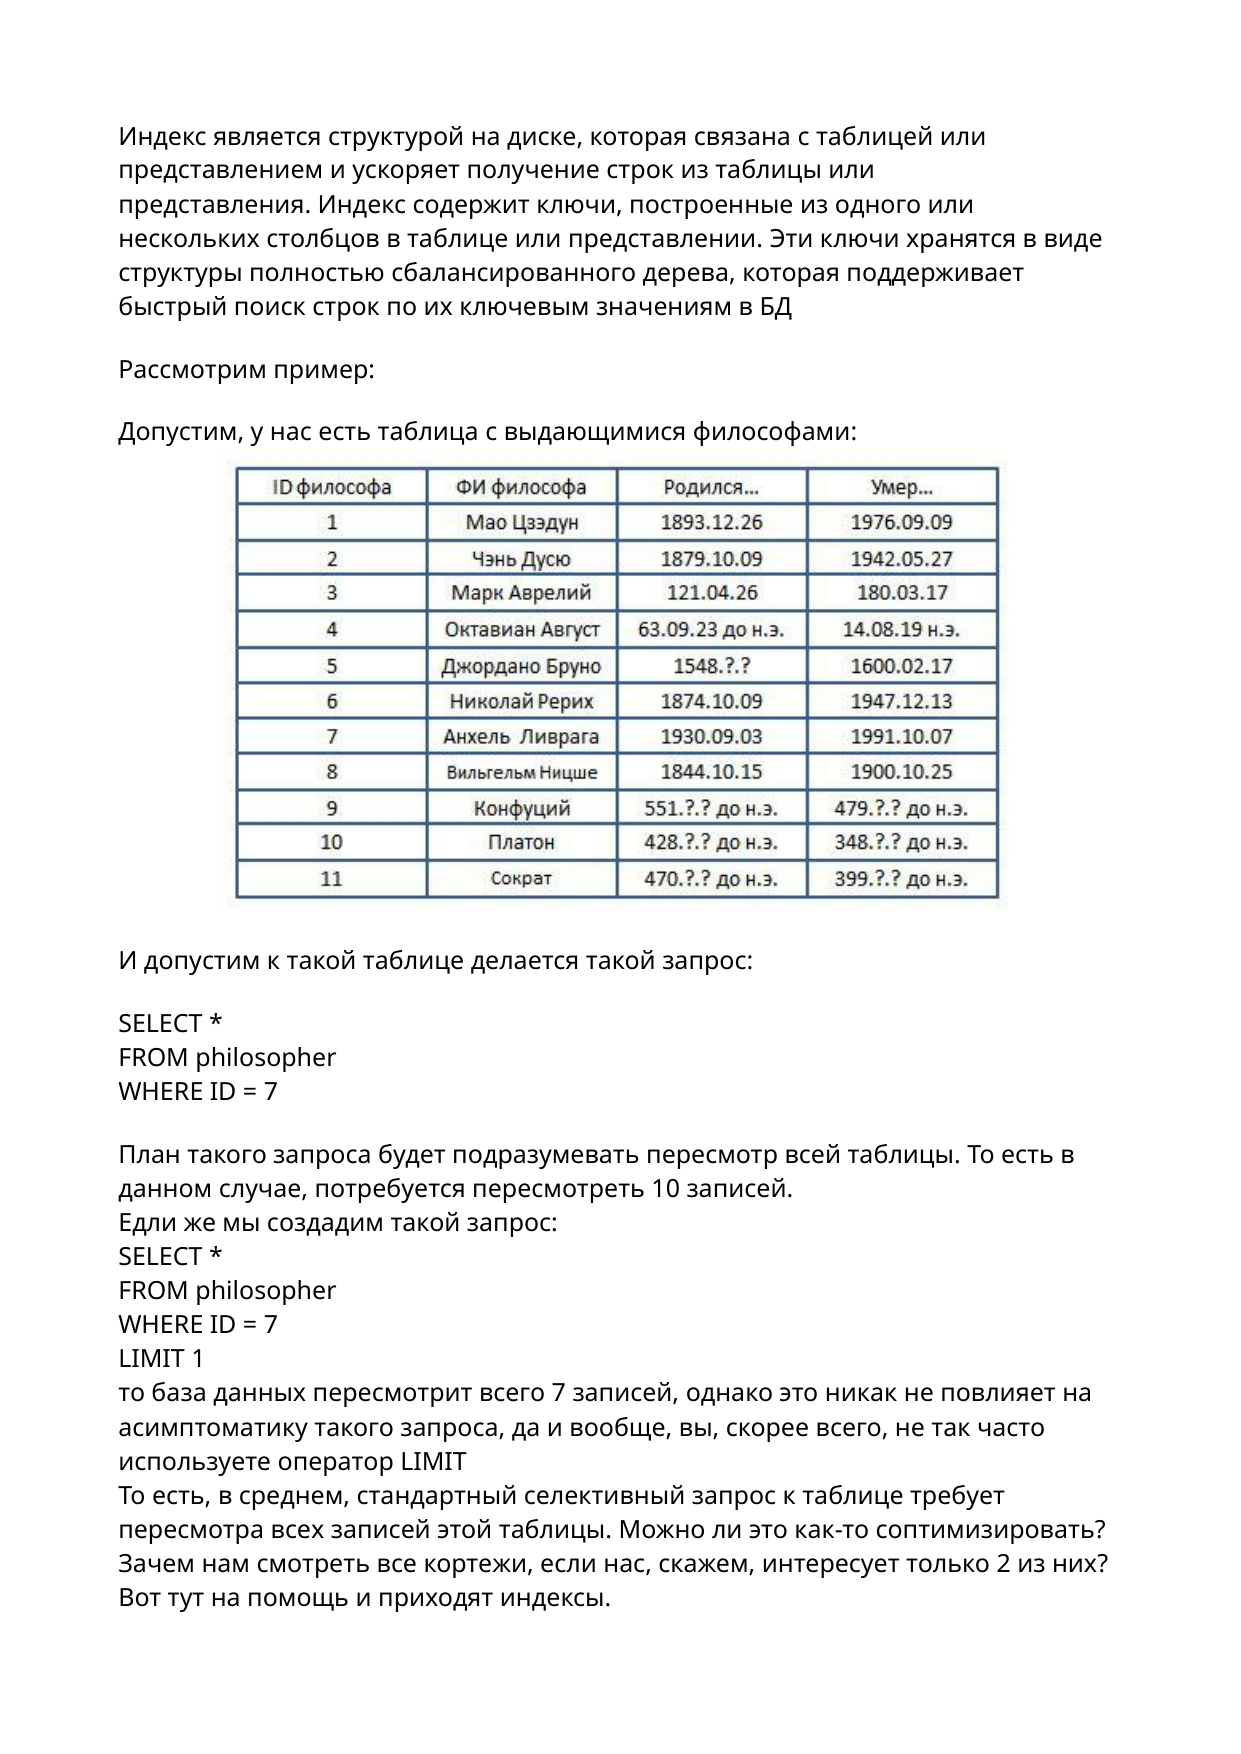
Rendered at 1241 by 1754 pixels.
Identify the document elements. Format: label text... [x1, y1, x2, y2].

text Индекс является структурой на диске, которая связана с таблицей или представлением и ускоряет получение строк из таблицы или представления. Индекс содержит ключи, построенные из одного или нескольких столбцов в таблице или представлении. Эти ключи хранятся в виде структуры полностью сбалансированного дерева, которая поддерживает быстрый поиск строк по их ключевым значениям в БД [118, 118, 1122, 322]
text Рассмотрим пример: [118, 351, 1122, 385]
text WHERE ID = 7 [118, 1307, 1122, 1341]
text FROM philosopher [118, 1273, 1122, 1307]
text План такого запроса будет подразумевать пересмотр всей таблицы. То есть в данном случае, потребуется пересмотреть 10 записей. [118, 1137, 1122, 1205]
text WHERE ID = 7 [118, 1074, 1122, 1108]
text SELECT * [118, 1006, 1122, 1040]
text Допустим, у нас есть таблица с выдающимися философами: [118, 414, 1122, 448]
picture [215, 448, 1025, 915]
text Едли же мы создадим такой запрос: SELECT * [118, 1205, 1122, 1273]
text FROM philosopher [118, 1040, 1122, 1074]
text LIMIT 1 [118, 1341, 1122, 1375]
text то база данных пересмотрит всего 7 записей, однако это никак не повлияет на асимптоматику такого запроса, да и вообще, вы, скорее всего, не так часто используете оператор LIMIT То есть, в среднем, стандартный селективный запрос к таблице требует пересмотра всех записей этой таблицы. Можно ли это как-то соптимизировать? Зачем нам смотреть все кортежи, если нас, скажем, интересует только 2 из них? Вот тут на помощь и приходят индексы. [118, 1375, 1122, 1613]
text И допустим к такой таблице делается такой запрос: [118, 943, 1122, 977]
